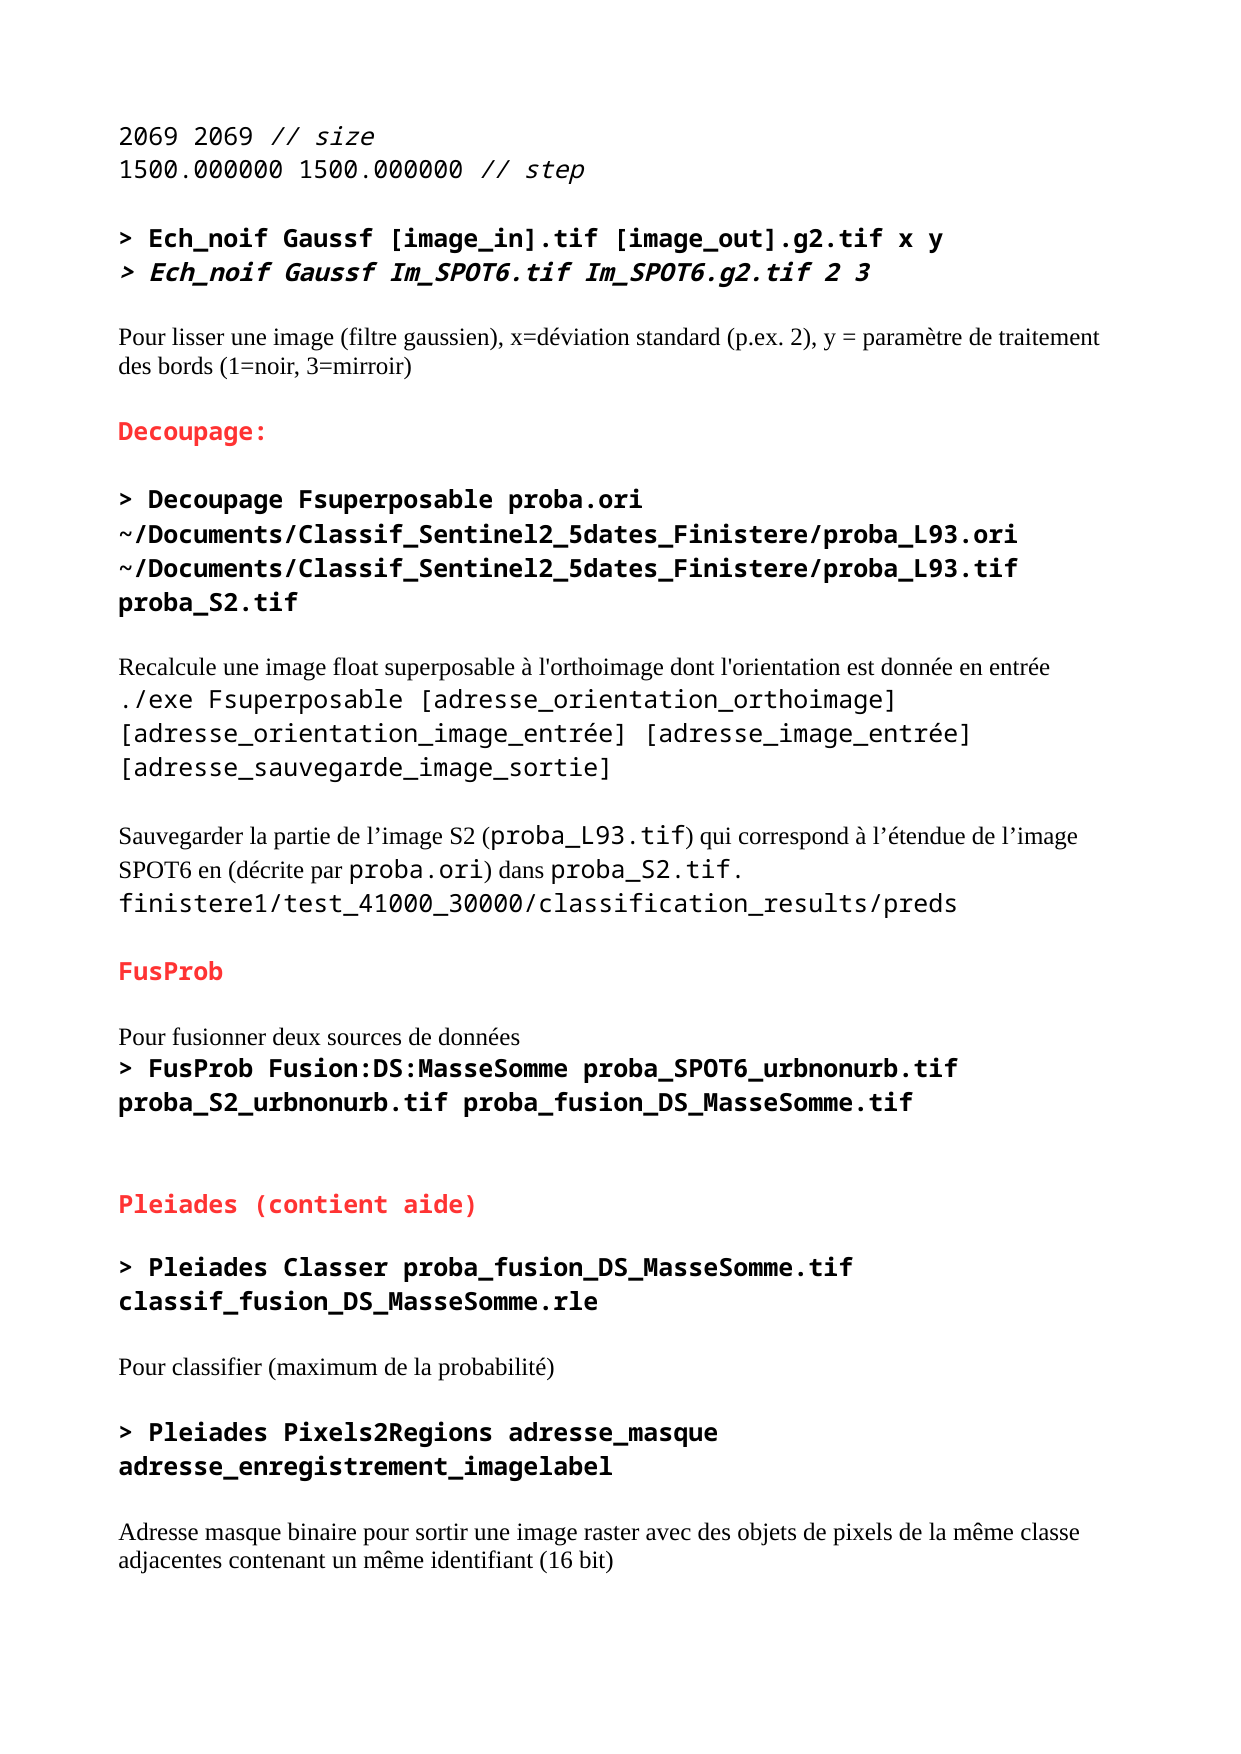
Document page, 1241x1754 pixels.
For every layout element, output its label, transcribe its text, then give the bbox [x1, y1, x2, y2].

text > Ech_noif Gaussf Im_SPOT6.tif Im_SPOT6.g2.tif 2 3 [118, 254, 1122, 288]
text > Pleiades Classer proba_fusion_DS_MasseSomme.tif classif_fusion_DS_MasseSomme.rle [118, 1250, 1122, 1318]
text > FusProb Fusion:DS:MasseSomme proba_SPOT6_urbnonurb.tif proba_S2_urbnonurb.tif proba_fusion_DS_MasseSomme.tif [118, 1051, 1122, 1119]
text ./exe Fsuperposable [adresse_orientation_orthoimage] [adresse_orientation_image_entrée] [adresse_image_entrée] [adresse_sauvegarde_image_sortie] [118, 681, 1122, 783]
text Decoupage: [118, 414, 1122, 448]
text FusProb [118, 954, 1122, 988]
text 2069 2069 // size [118, 118, 1122, 152]
text Adresse masque binaire pour sortir une image raster avec des objets de pixels de la même classe adjacentes contenant un même identifiant (16 bit) [118, 1517, 1122, 1574]
text > Ech_noif Gaussf [image_in].tif [image_out].g2.tif x y [118, 220, 1122, 254]
text finistere1/test_41000_30000/classification_results/preds [118, 886, 1122, 920]
text > Pleiades Pixels2Regions adresse_masque adresse_enregistrement_imagelabel [118, 1415, 1122, 1483]
text Recalcule une image float superposable à l'orthoimage dont l'orientation est donnée en entrée [118, 652, 1122, 681]
text Pour lisser une image (filtre gaussien), x=déviation standard (p.ex. 2), y = paramètre de traitement des bords (1=noir, 3=mirroir) [118, 322, 1122, 380]
text Pour fusionner deux sources de données [118, 1022, 1122, 1051]
text 1500.000000 1500.000000 // step [118, 152, 1122, 186]
text > Decoupage Fsuperposable proba.ori ~/Documents/Classif_Sentinel2_5dates_Finistere/proba_L93.ori ~/Documents/Classif_Sentinel2_5dates_Finistere/proba_L93.tif proba_S2.tif [118, 482, 1122, 618]
text Pour classifier (maximum de la probabilité) [118, 1352, 1122, 1381]
text Sauvegarder la partie de l’image S2 (proba_L93.tif) qui correspond à l’étendue de l’image SPOT6 en (décrite par proba.ori) dans proba_S2.tif. [118, 817, 1122, 886]
text Pleiades (contient aide) [118, 1187, 1122, 1221]
